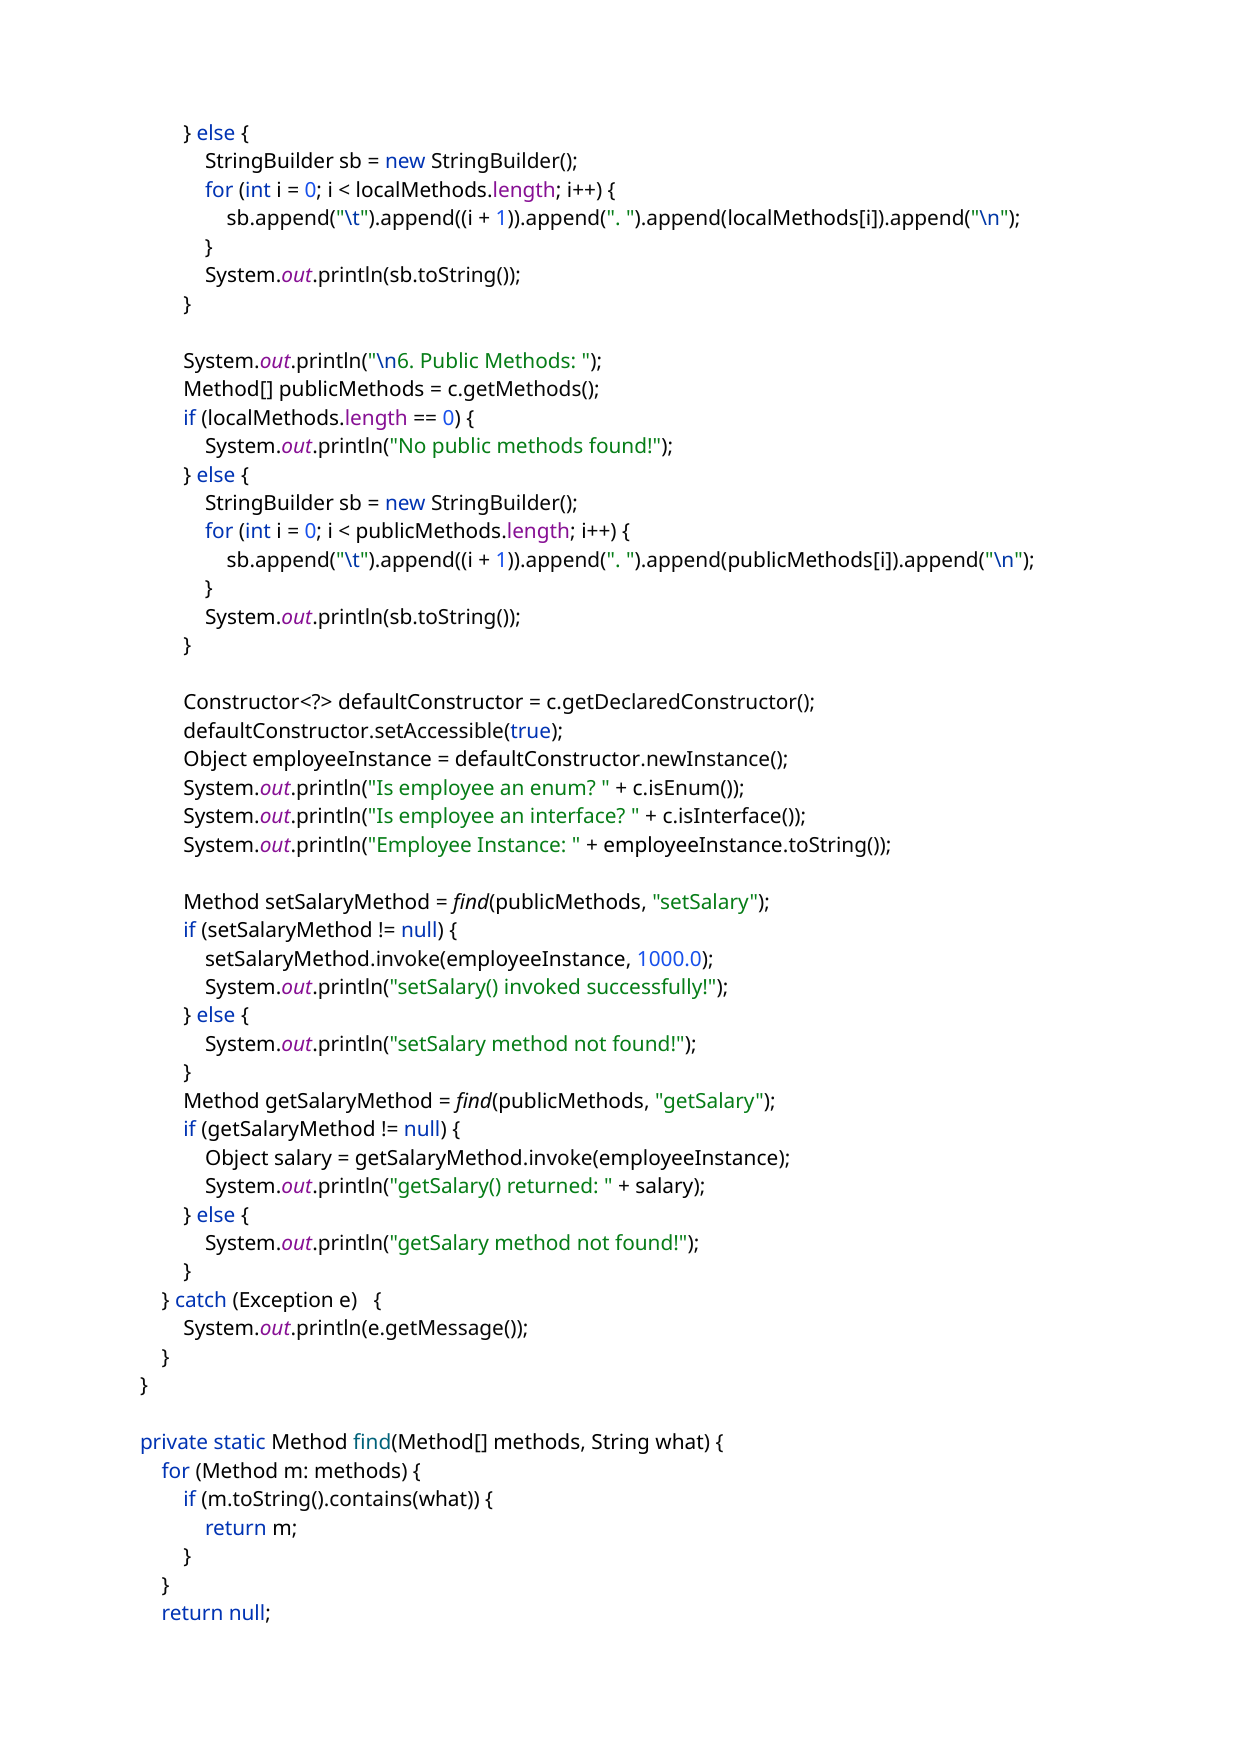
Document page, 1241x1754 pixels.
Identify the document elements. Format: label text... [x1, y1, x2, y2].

text } else { StringBuilder sb = new StringBuilder(); for (int i = 0; i < localMethods.length; i++) { sb.append("\t").append((i + 1)).append(". ").append(localMethods[i]).append("\n"); } System.out.println(sb.toString()); } System.out.println("\n6. Public Methods: "); Method[] publicMethods = c.getMethods(); if (localMethods.length == 0) { System.out.println("No public methods found!"); } else { StringBuilder sb = new StringBuilder(); for (int i = 0; i < publicMethods.length; i++) { sb.append("\t").append((i + 1)).append(". ").append(publicMethods[i]).append("\n"); } System.out.println(sb.toString()); } Constructor<?> defaultConstructor = c.getDeclaredConstructor(); defaultConstructor.setAccessible(true); Object employeeInstance = defaultConstructor.newInstance(); System.out.println("Is employee an enum? " + c.isEnum()); System.out.println("Is employee an interface? " + c.isInterface()); System.out.println("Employee Instance: " + employeeInstance.toString()); Method setSalaryMethod = find(publicMethods, "setSalary"); if (setSalaryMethod != null) { setSalaryMethod.invoke(employeeInstance, 1000.0); System.out.println("setSalary() invoked successfully!"); } else { System.out.println("setSalary method not found!"); } Method getSalaryMethod = find(publicMethods, "getSalary"); if (getSalaryMethod != null) { Object salary = getSalaryMethod.invoke(employeeInstance); System.out.println("getSalary() returned: " + salary); } else { System.out.println("getSalary method not found!"); } } catch (Exception e) { System.out.println(e.getMessage()); } } private static Method find(Method[] methods, String what) { for (Method m: methods) { if (m.toString().contains(what)) { return m; } } return null; [118, 118, 1122, 1627]
